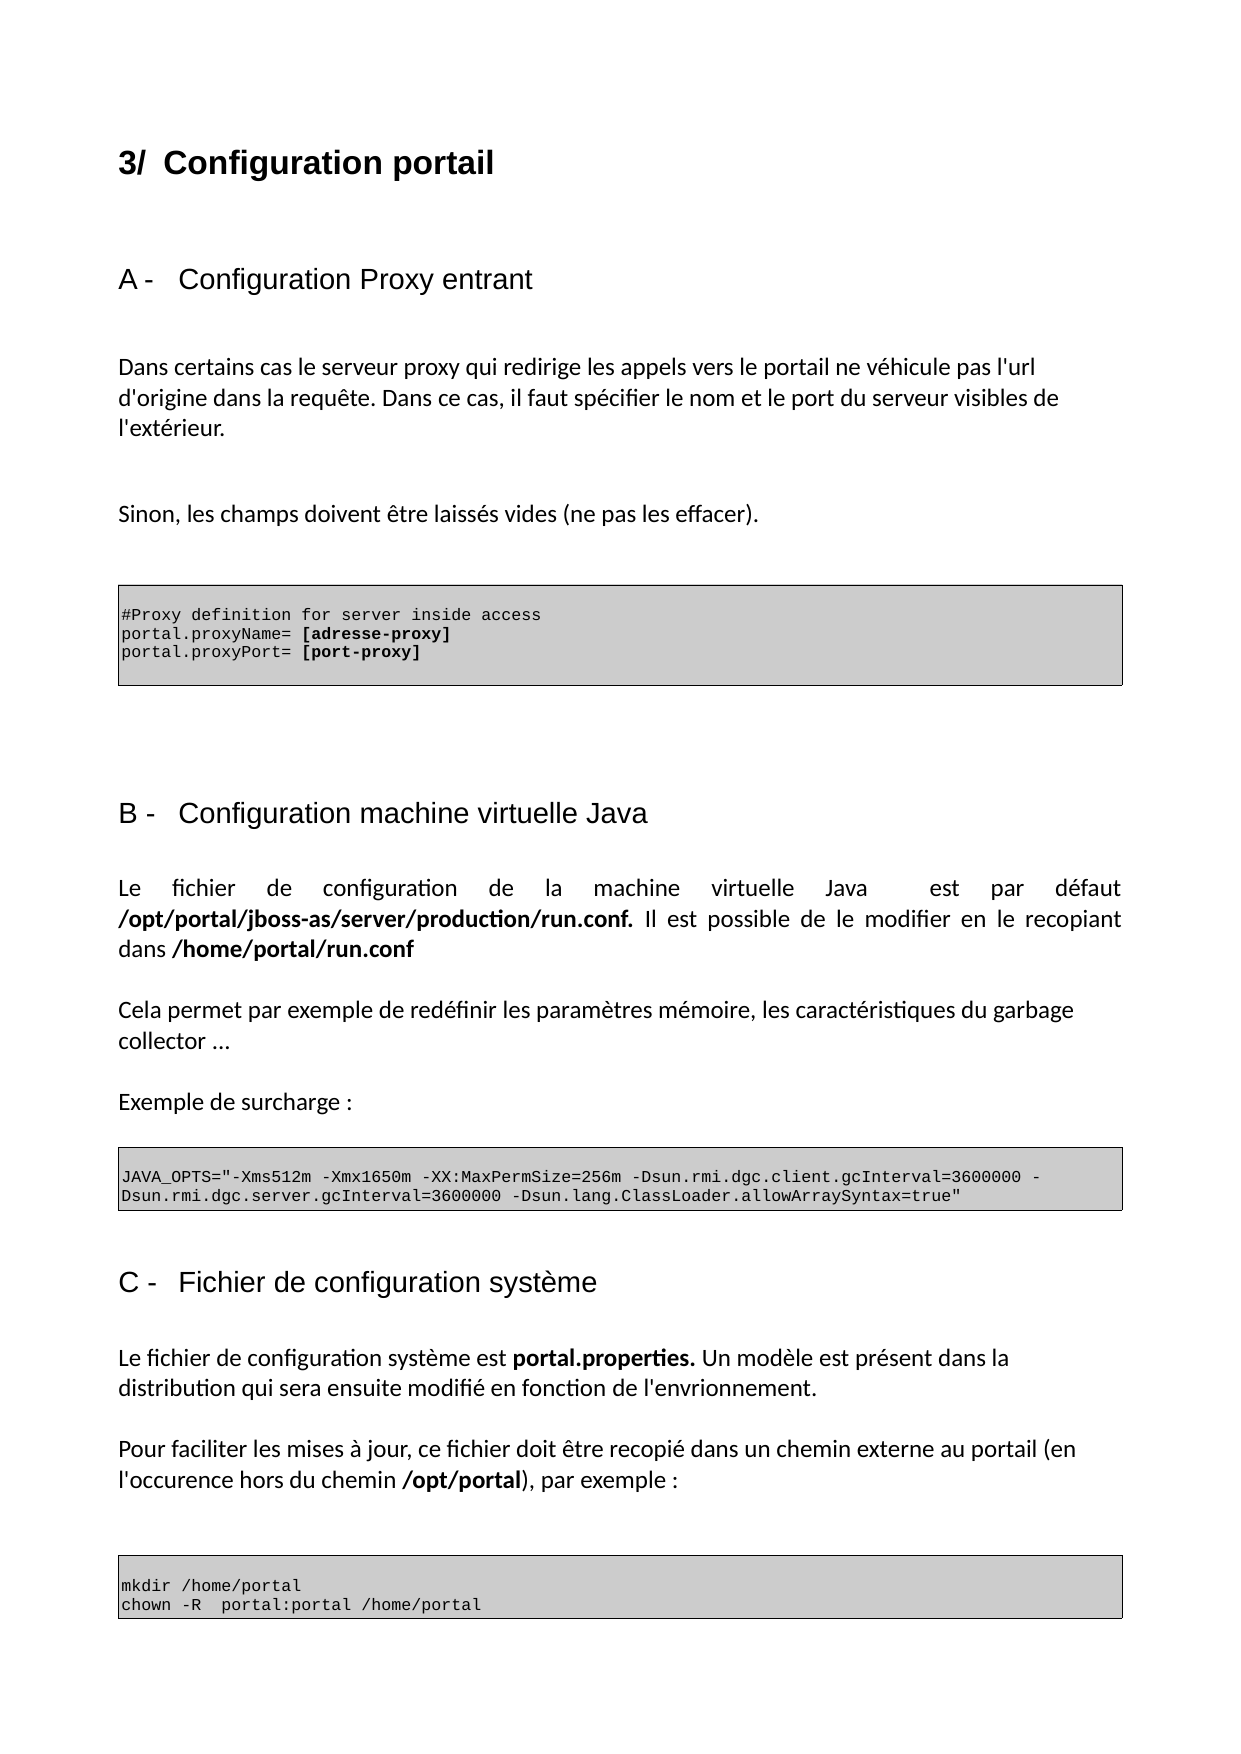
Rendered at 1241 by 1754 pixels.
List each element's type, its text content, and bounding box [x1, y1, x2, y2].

text JAVA_OPTS="-Xms512m -Xmx1650m -XX:MaxPermSize=256m -Dsun.rmi.dgc.client.gcInterval=3600000 -Dsun.rmi.dgc.server.gcInterval=3600000 -Dsun.lang.ClassLoader.allowArraySyntax=true" [119, 1166, 1122, 1210]
text Cela permet par exemple de redéfinir les paramètres mémoire, les caractéristiques du garbage collector ... [118, 994, 1122, 1056]
text mkdir /home/portal [119, 1574, 1122, 1593]
text Le fichier de configuration de la machine virtuelle Java est par défaut /opt/portal/jboss-as/server/production/run.conf. Il est possible de le modifier en le recopiant dans /home/portal/run.conf [118, 872, 1122, 964]
text Sinon, les champs doivent être laissés vides (ne pas les effacer). [118, 498, 1122, 529]
text chown -R portal:portal /home/portal [119, 1593, 1122, 1618]
subtitle Configuration Proxy entrant [118, 262, 1122, 296]
text Dans certains cas le serveur proxy qui redirige les appels vers le portail ne véhicule pas l'url d'origine dans la requête. Dans ce cas, il faut spécifier le nom et le port du serveur visibles de l'extérieur. [118, 351, 1122, 443]
subtitle Fichier de configuration système [118, 1265, 1122, 1299]
text Pour faciliter les mises à jour, ce fichier doit être recopié dans un chemin externe au portail (en l'occurence hors du chemin /opt/portal), par exemple : [118, 1433, 1122, 1494]
subtitle Configuration portail [118, 143, 1122, 182]
text #Proxy definition for server inside access [119, 603, 1122, 622]
text Exemple de surcharge : [118, 1086, 1122, 1117]
text portal.proxyName= [adresse-proxy] [119, 622, 1122, 641]
text portal.proxyPort= [port-proxy] [119, 641, 1122, 660]
text Le fichier de configuration système est portal.properties. Un modèle est présent dans la distribution qui sera ensuite modifié en fonction de l'envrionnement. [118, 1342, 1122, 1403]
subtitle Configuration machine virtuelle Java [118, 796, 1122, 829]
